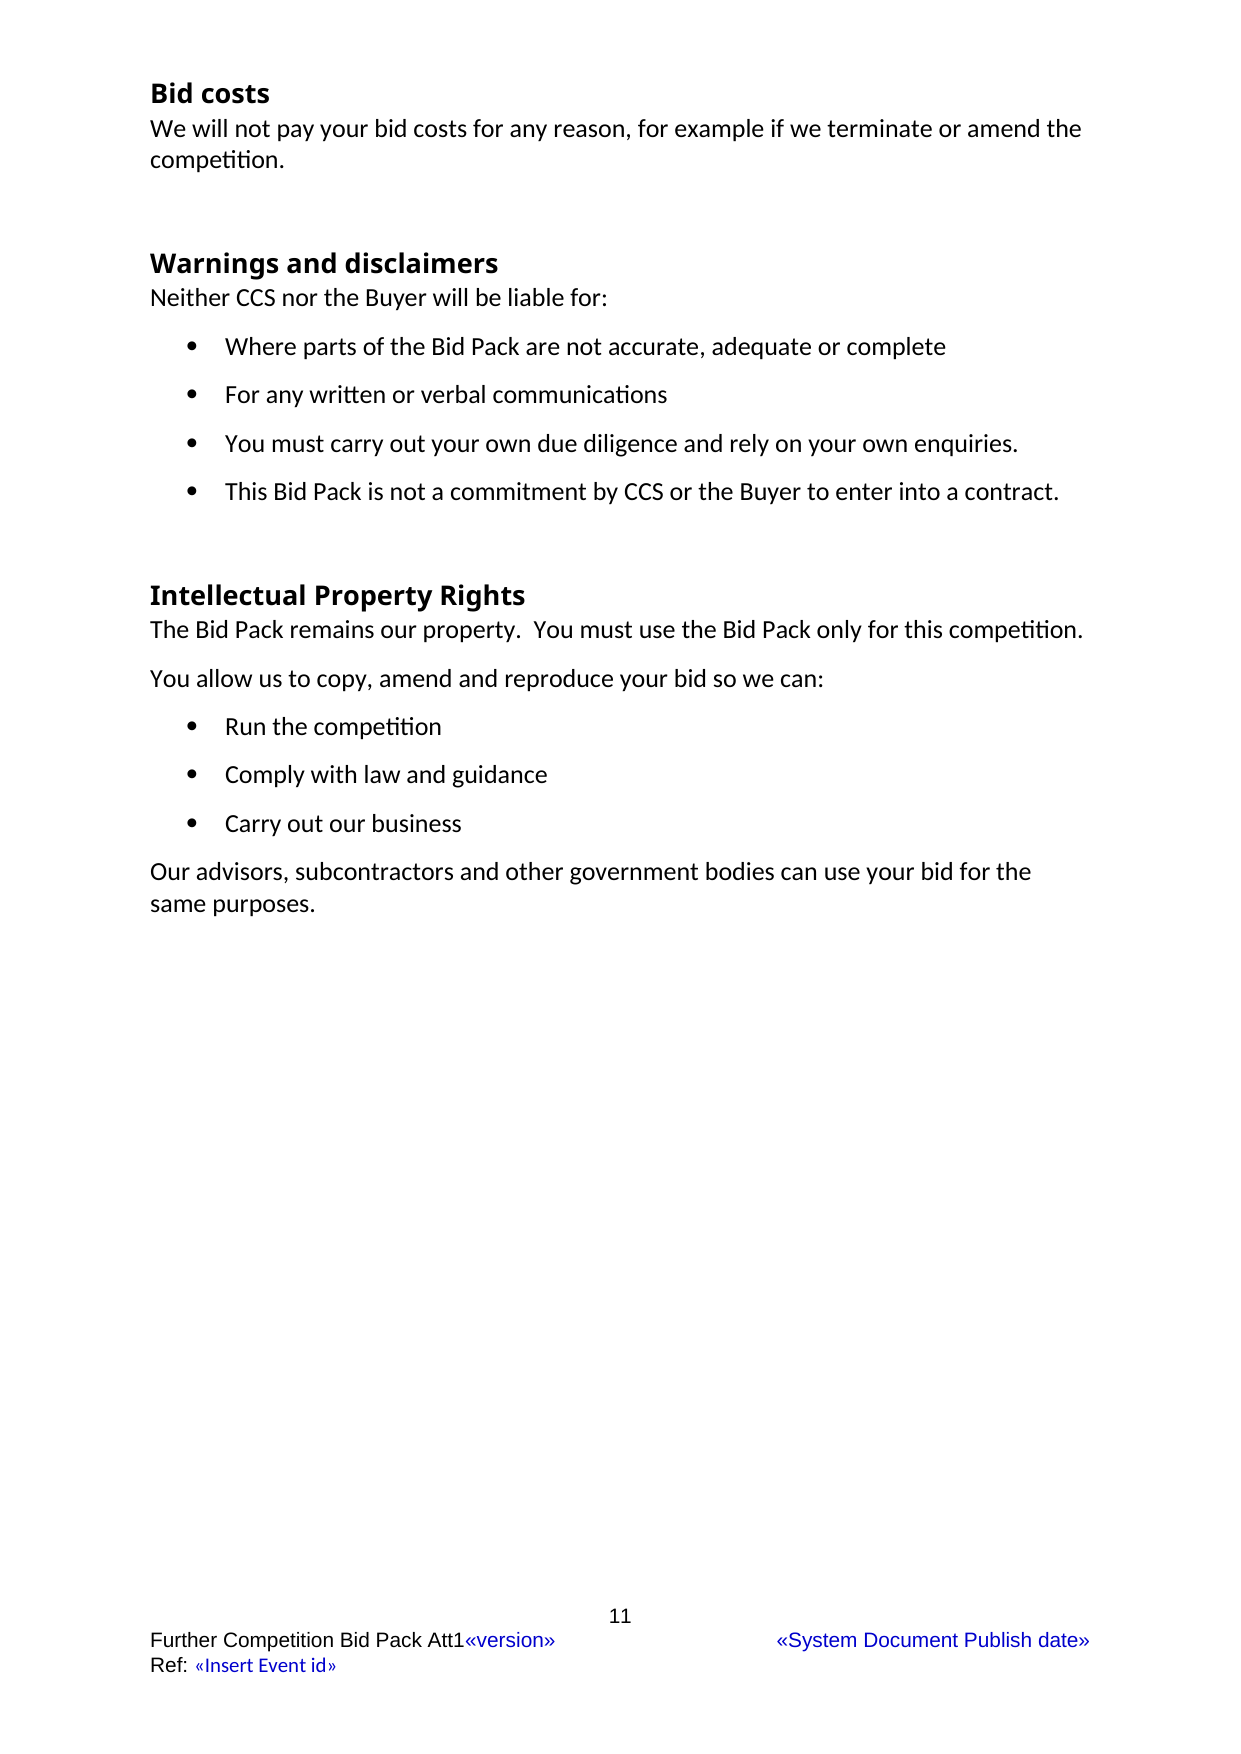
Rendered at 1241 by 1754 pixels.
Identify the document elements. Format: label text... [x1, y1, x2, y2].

list Where parts of the Bid Pack are not accurate, adequate or complete [187, 330, 1090, 362]
list Run the competition [187, 710, 1090, 742]
text Neither CCS nor the Buyer will be liable for: [150, 282, 1090, 313]
text The Bid Pack remains our property. You must use the Bid Pack only for this competition. [150, 613, 1090, 645]
list Comply with law and guidance [187, 758, 1090, 790]
subtitle Intellectual Property Rights [150, 576, 1090, 613]
subtitle Bid costs [150, 75, 1090, 112]
list For any written or verbal communications [187, 378, 1090, 410]
text We will not pay your bid costs for any reason, for example if we terminate or amend the competition. [150, 112, 1090, 175]
text Our advisors, subcontractors and other government bodies can use your bid for the same purposes. [150, 855, 1090, 919]
text You allow us to copy, amend and reproduce your bid so we can: [150, 662, 1090, 693]
list This Bid Pack is not a commitment by CCS or the Buyer to enter into a contract. [187, 475, 1090, 507]
subtitle Warnings and disclaimers [150, 245, 1090, 282]
list You must carry out your own due diligence and rely on your own enquiries. [187, 427, 1090, 459]
list Carry out our business [187, 807, 1090, 839]
